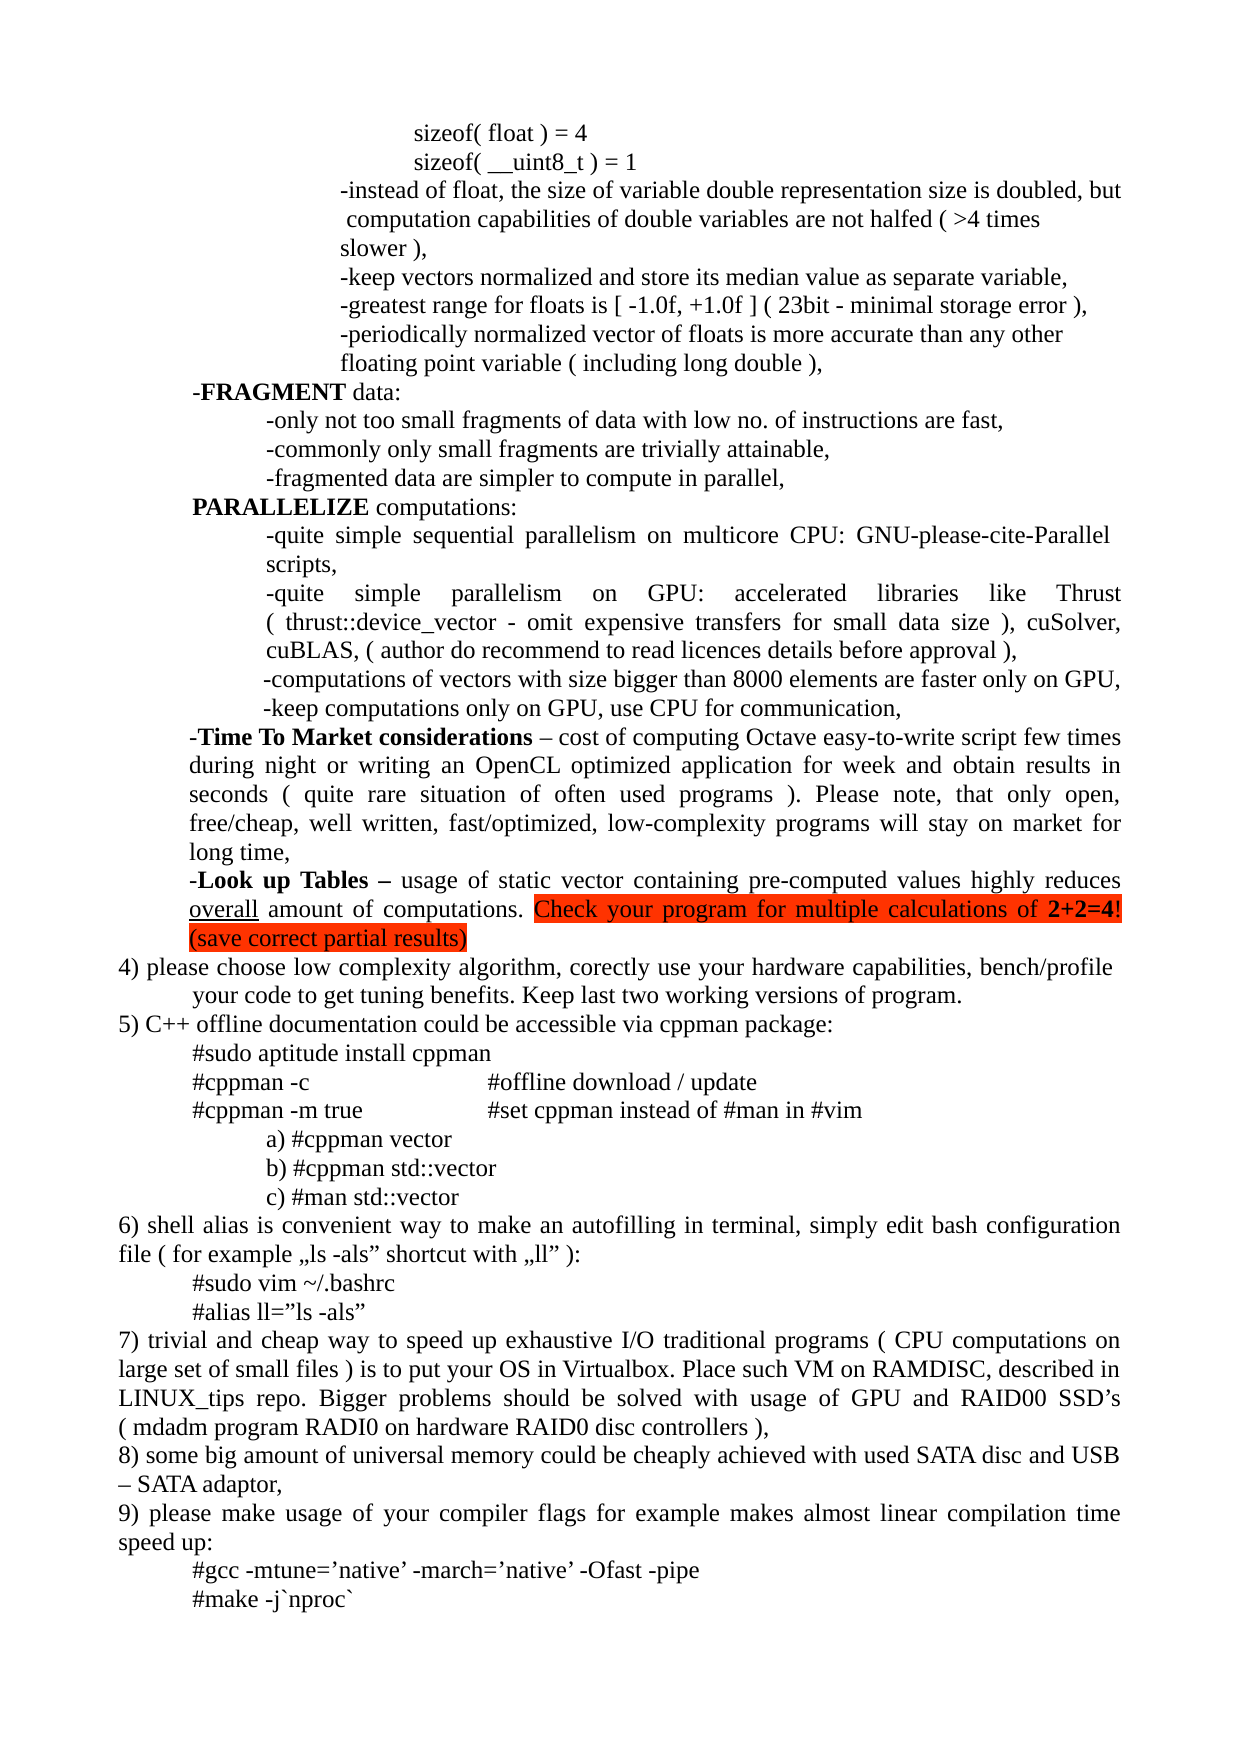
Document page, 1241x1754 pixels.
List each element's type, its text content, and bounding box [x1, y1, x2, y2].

text -computations of vectors with size bigger than 8000 elements are faster only on GPU, [142, 664, 1122, 693]
text -fragmented data are simpler to compute in parallel, [118, 463, 1122, 492]
text #gcc -mtune=’native’ -march=’native’ -Ofast -pipe [118, 1556, 1122, 1584]
text -instead of float, the size of variable double representation size is doubled, but computation capabilities of double variables are not halfed ( >4 times slower ), [118, 176, 1122, 262]
text 5) C++ offline documentation could be accessible via cppman package: [118, 1009, 1122, 1038]
text -quite simple parallelism on GPU: accelerated libraries like Thrust ( thrust::device_vector - omit expensive transfers for small data size ), cuSolver, cuBLAS, ( author do recommend to read licences details before approval ), [266, 578, 1122, 664]
text #cppman -m true #set cppman instead of #man in #vim [118, 1096, 1122, 1124]
text 7) trivial and cheap way to speed up exhaustive I/O traditional programs ( CPU computations on large set of small files ) is to put your OS in Virtualbox. Place such VM on RAMDISC, described in LINUX_tips repo. Bigger problems should be solved with usage of GPU and RAID00 SSD’s ( mdadm program RADI0 on hardware RAID0 disc controllers ), [118, 1326, 1122, 1441]
text b) #cppman std::vector [118, 1153, 1122, 1182]
text sizeof( float ) = 4 [118, 118, 1122, 147]
text -periodically normalized vector of floats is more accurate than any other floating point variable ( including long double ), [118, 319, 1122, 377]
text #alias ll=”ls -als” [118, 1297, 1122, 1326]
text -Time To Market considerations – cost of computing Octave easy-to-write script few times during night or writing an OpenCL optimized application for week and obtain results in seconds ( quite rare situation of often used programs ). Please note, that only open, free/cheap, well written, fast/optimized, low-complexity programs will stay on market for long time, [189, 722, 1122, 866]
text PARALLELIZE computations: [118, 492, 1122, 521]
text -greatest range for floats is [ -1.0f, +1.0f ] ( 23bit - minimal storage error ), [118, 291, 1122, 319]
text #sudo aptitude install cppman [118, 1038, 1122, 1067]
text -only not too small fragments of data with low no. of instructions are fast, [118, 406, 1122, 434]
text 9) please make usage of your compiler flags for example makes almost linear compilation time speed up: [118, 1498, 1122, 1556]
text #cppman -c #offline download / update [118, 1067, 1122, 1096]
text -Look up Tables – usage of static vector containing pre-computed values highly reduces overall amount of computations. Check your program for multiple calculations of 2+2=4! (save correct partial results) [189, 866, 1122, 952]
text 6) shell alias is convenient way to make an autofilling in terminal, simply edit bash configuration file ( for example „ls -als” shortcut with „ll” ): [118, 1211, 1122, 1268]
text 4) please choose low complexity algorithm, corectly use your hardware capabilities, bench/profile your code to get tuning benefits. Keep last two working versions of program. [118, 952, 1122, 1009]
text c) #man std::vector [118, 1182, 1122, 1211]
text -quite simple sequential parallelism on multicore CPU: GNU-please-cite-Parallel scripts, [118, 521, 1122, 578]
text a) #cppman vector [118, 1124, 1122, 1153]
text #sudo vim ~/.bashrc [118, 1268, 1122, 1297]
text -keep computations only on GPU, use CPU for communication, [142, 693, 1122, 722]
text #make -j`nproc` [118, 1584, 1122, 1613]
text -keep vectors normalized and store its median value as separate variable, [118, 262, 1122, 291]
text -commonly only small fragments are trivially attainable, [118, 434, 1122, 463]
text sizeof( __uint8_t ) = 1 [118, 147, 1122, 176]
text -FRAGMENT data: [118, 377, 1122, 406]
text 8) some big amount of universal memory could be cheaply achieved with used SATA disc and USB – SATA adaptor, [118, 1441, 1122, 1498]
